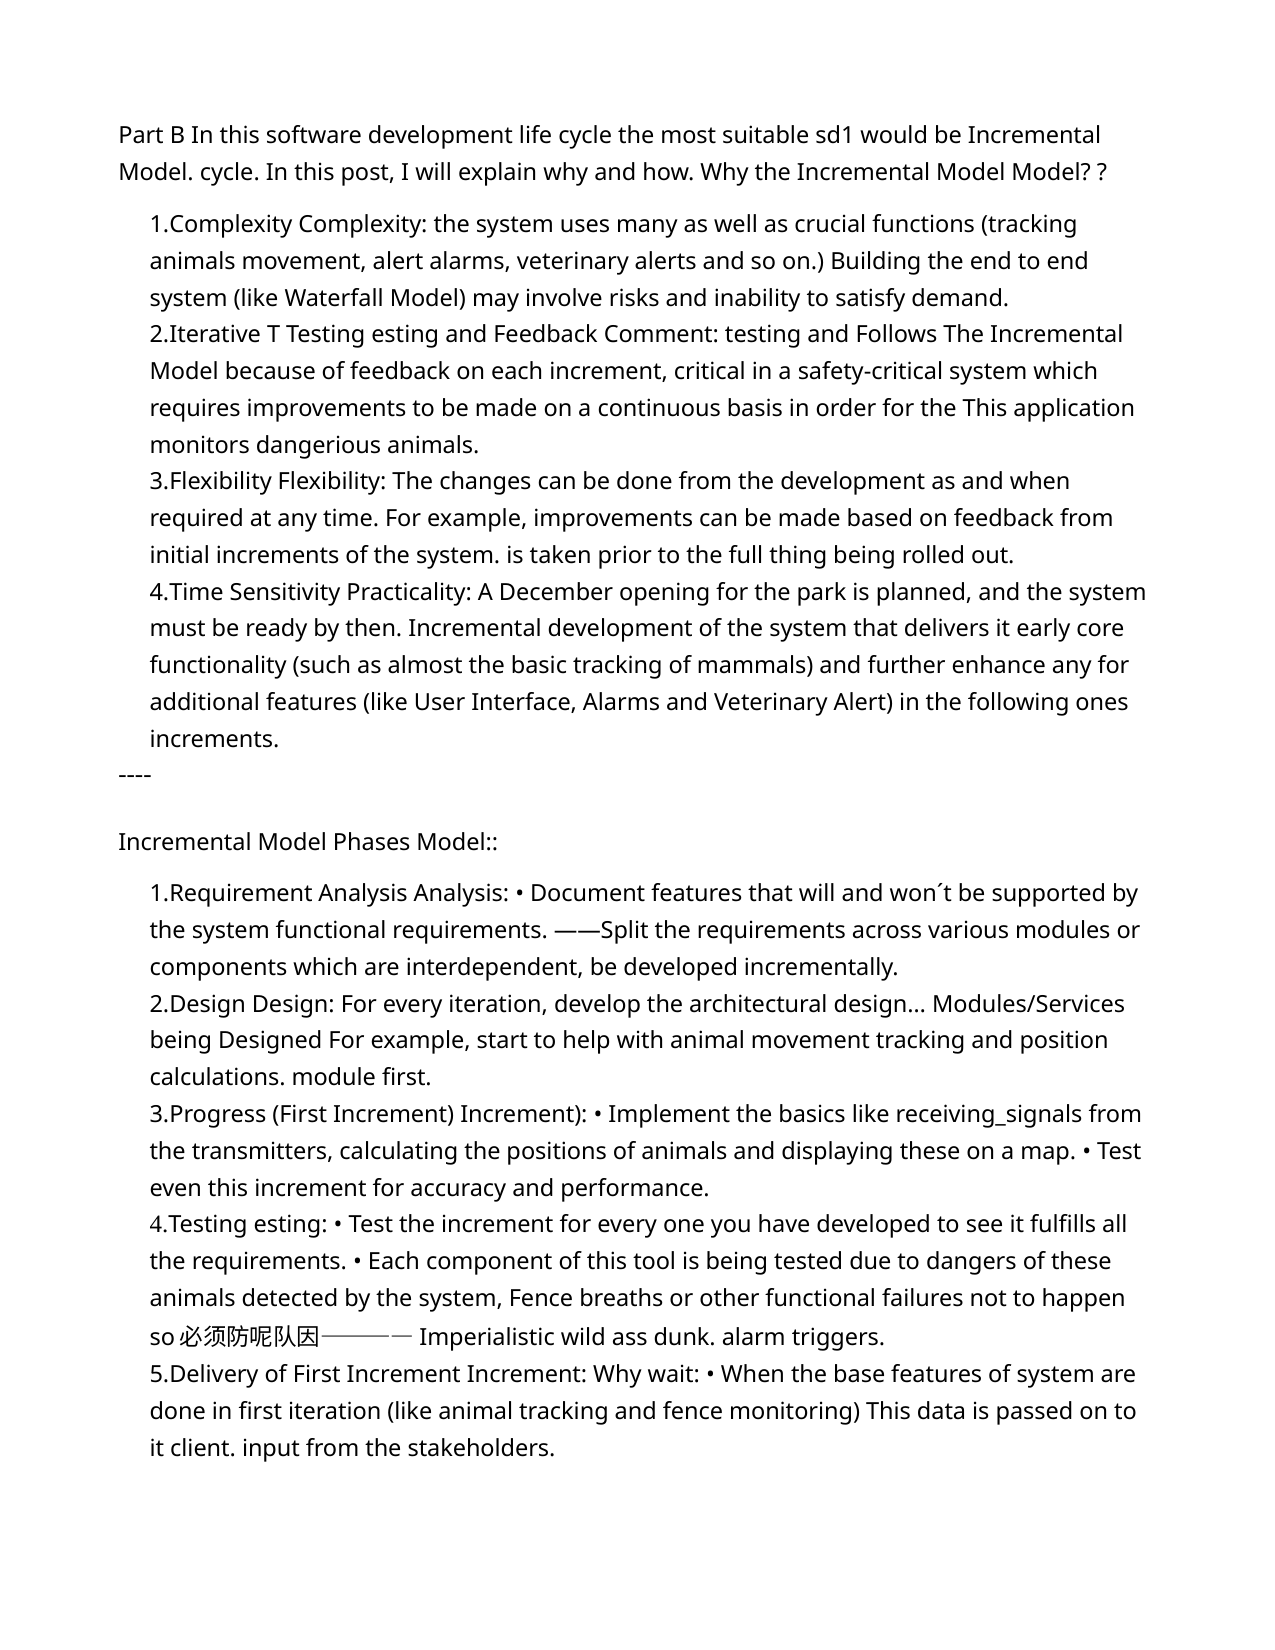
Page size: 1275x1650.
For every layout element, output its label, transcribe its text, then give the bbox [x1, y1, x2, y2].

list Flexibility Flexibility: The changes can be done from the development as and when required at any time. For example, improvements can be made based on feedback from initial increments of the system. is taken prior to the full thing being rolled out. [149, 465, 1157, 570]
text ---- Incremental Model Phases Model:: [118, 759, 1157, 857]
list Iterative T Testing esting and Feedback Comment: testing and Follows The Incremental Model because of feedback on each increment, critical in a safety-critical system which requires improvements to be made on a continuous basis in order for the This application monitors dangerious animals. [149, 318, 1157, 460]
text Part B In this software development life cycle the most suitable sd1 would be Incremental Model. cycle. In this post, I will explain why and how. Why the Incremental Model Model? ? [118, 118, 1157, 187]
list Testing esting: • Test the increment for every one you have developed to see it fulfills all the requirements. • Each component of this tool is being tested due to dangers of these animals detected by the system, Fence breaths or other functional failures not to happen so必须防呢队因———— Imperialistic wild ass dunk. alarm triggers. [149, 1208, 1157, 1352]
list Progress (First Increment) Increment): • Implement the basics like receiving_signals from the transmitters, calculating the positions of animals and displaying these on a map. • Test even this increment for accuracy and performance. [149, 1097, 1157, 1203]
list Complexity Complexity: the system uses many as well as crucial functions (tracking animals movement, alert alarms, veterinary alerts and so on.) Building the end to end system (like Waterfall Model) may involve risks and inability to satisfy demand. [149, 207, 1157, 313]
list Time Sensitivity Practicality: A December opening for the park is planned, and the system must be ready by then. Incremental development of the system that delivers it early core functionality (such as almost the basic tracking of mammals) and further enhance any for additional features (like User Interface, Alarms and Veterinary Alert) in the following ones increments. [149, 575, 1157, 754]
list Delivery of First Increment Increment: Why wait: • When the base features of system are done in first iteration (like animal tracking and fence monitoring) This data is passed on to it client. input from the stakeholders. [149, 1357, 1157, 1463]
list Design Design: For every iteration, develop the architectural design… Modules/Services being Designed For example, start to help with animal movement tracking and position calculations. module first. [149, 987, 1157, 1093]
list Requirement Analysis Analysis: • Document features that will and won´t be supported by the system functional requirements. ——Split the requirements across various modules or components which are interdependent, be developed incrementally. [149, 877, 1157, 982]
